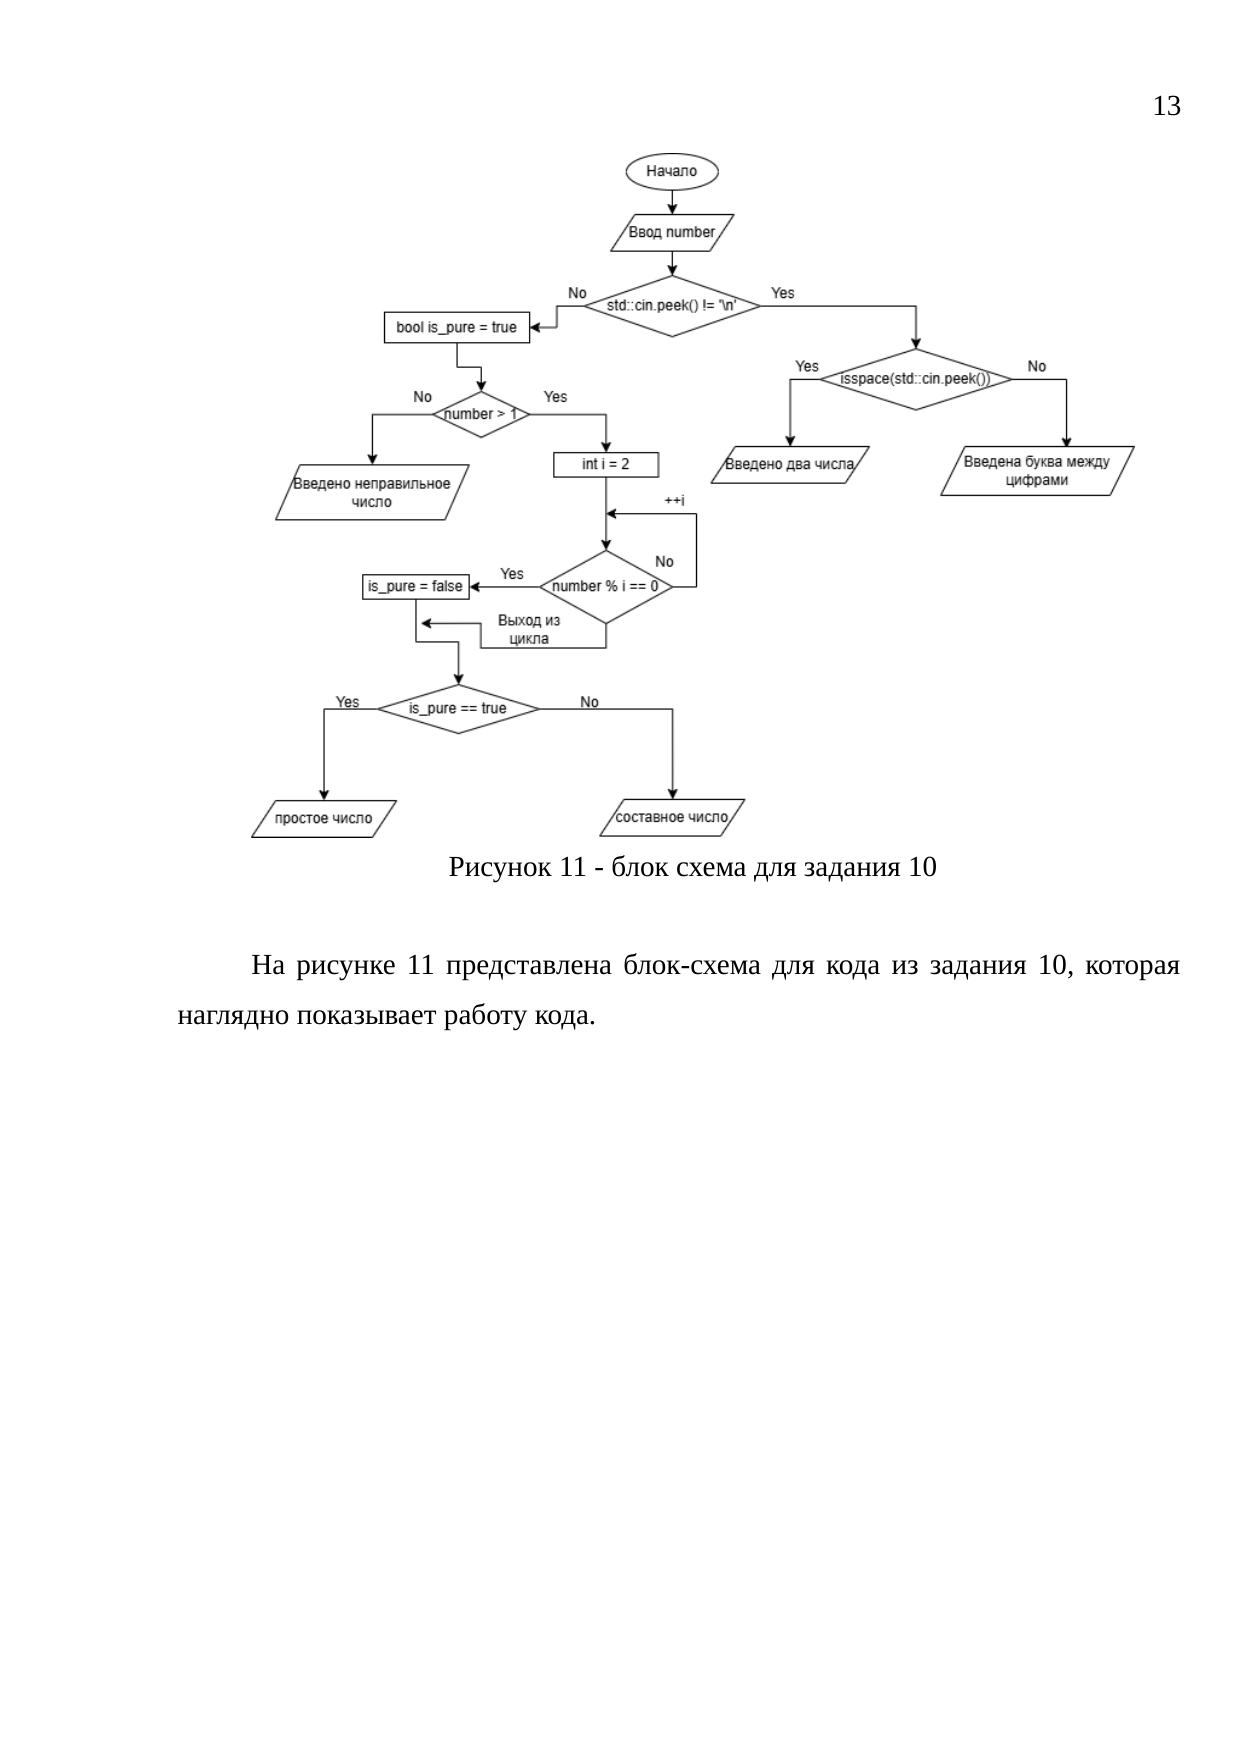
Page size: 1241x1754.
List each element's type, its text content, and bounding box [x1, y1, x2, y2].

picture [251, 153, 1135, 838]
text Рисунок 11 - блок схема для задания 10 [251, 849, 1134, 882]
text На рисунке 11 представлена блок-схема для кода из задания 10, которая наглядно показывает работу кода. [177, 947, 1181, 1031]
